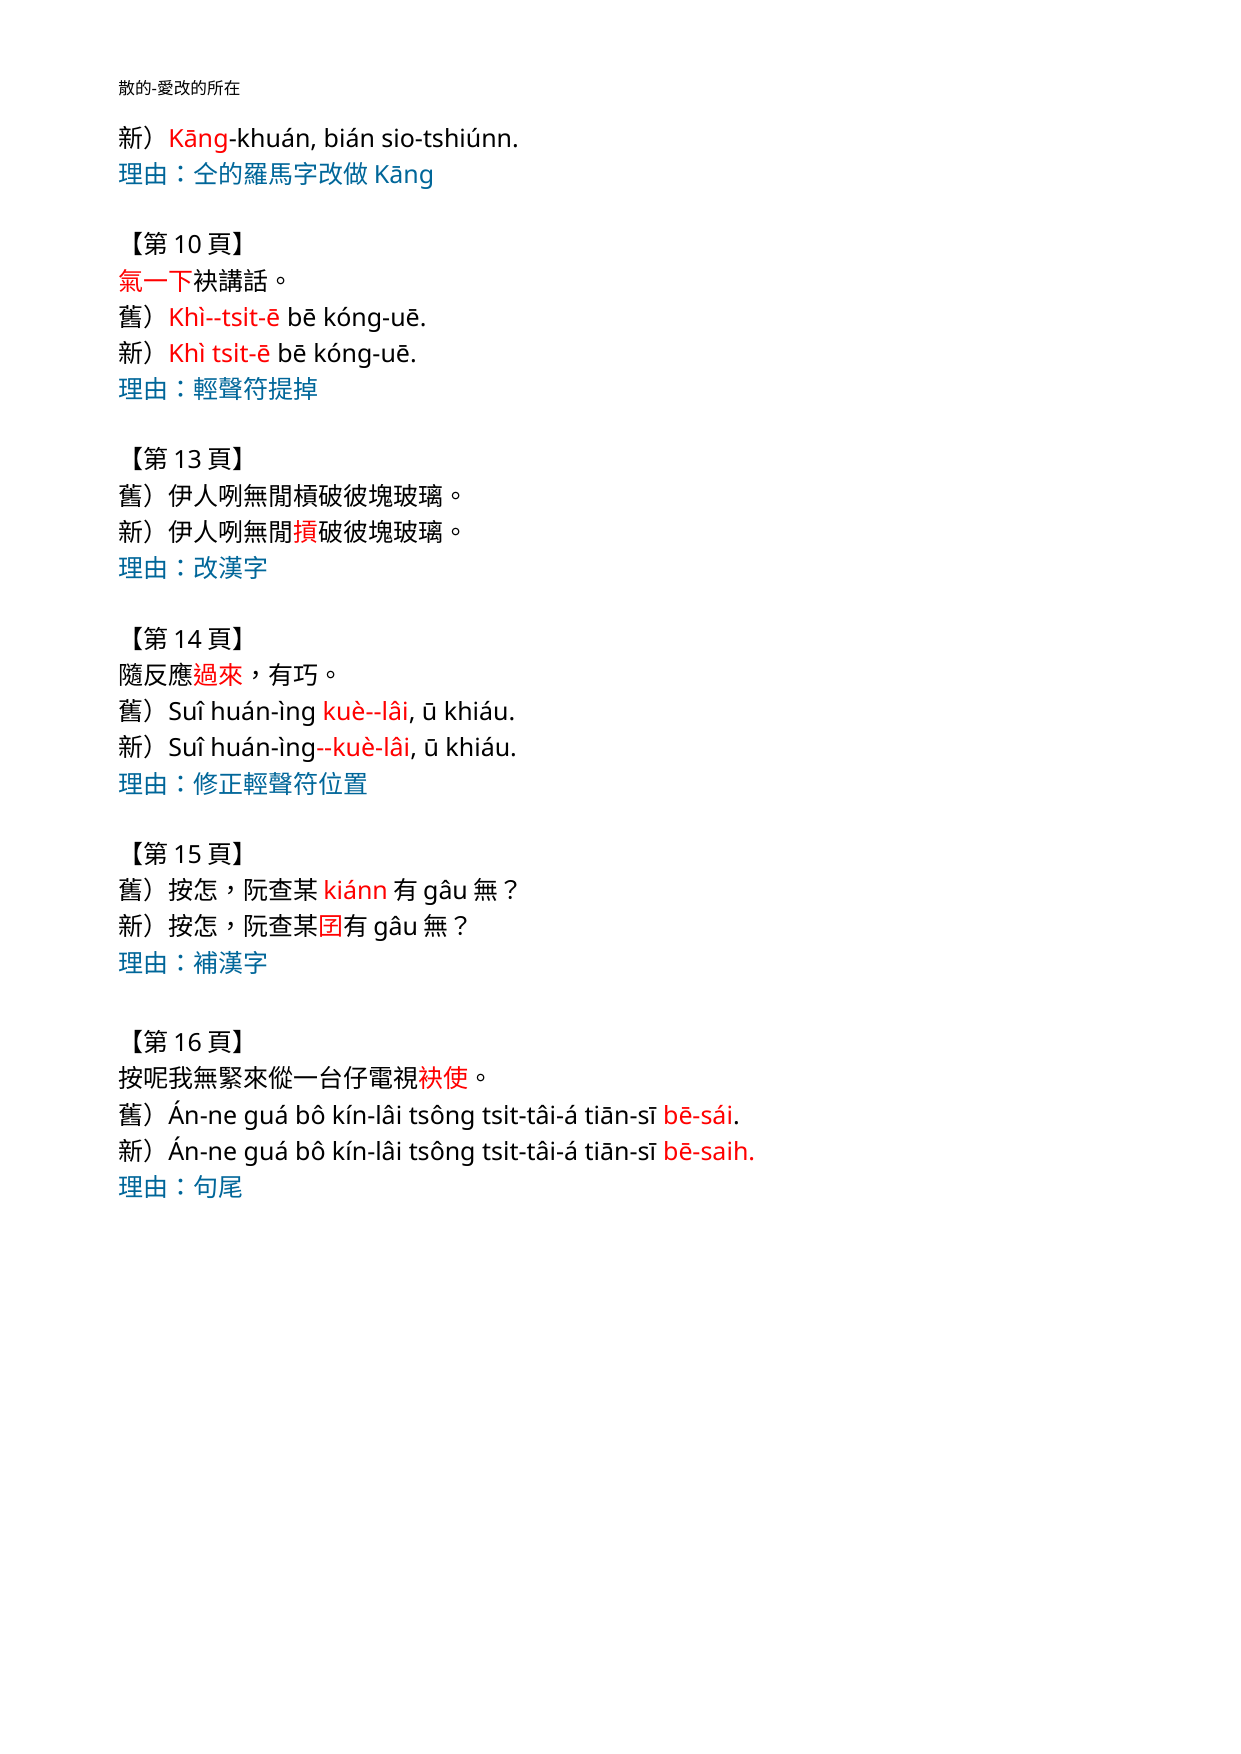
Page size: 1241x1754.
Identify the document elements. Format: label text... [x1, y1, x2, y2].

text 理由：改漢字 [118, 549, 1122, 585]
text 按呢我無緊來傱一台仔電視袂使。 [118, 1059, 1122, 1095]
text 隨反應過來，有巧。 [118, 655, 1122, 692]
text 新）Kāng-khuán, bián sio-tshiúnn. [118, 118, 1122, 154]
text 舊）按怎，阮查某kiánn有gâu無？ [118, 871, 1122, 907]
text 理由：輕聲符提掉 [118, 370, 1122, 406]
text 【第10頁】 [118, 225, 1122, 261]
text 新）Suî huán-ìng--kuè-lâi, ū khiáu. [118, 728, 1122, 764]
text 新）Án-ne guá bô kín-lâi tsông tsi̍t-tâi-á tiān-sī bē-saih. [118, 1131, 1122, 1168]
text 理由：仝的羅馬字改做 Kāng [118, 154, 1122, 191]
text 氣一下袂講話。 [118, 261, 1122, 297]
text 新）Khì tsi̍t-ē bē kóng-uē. [118, 333, 1122, 370]
text 【第16頁】 [118, 1023, 1122, 1059]
text 理由：修正輕聲符位置 [118, 764, 1122, 800]
text 舊）伊人咧無閒槓破彼塊玻璃。 [118, 476, 1122, 512]
text 理由：句尾 [118, 1168, 1122, 1204]
text 【第14頁】 [118, 619, 1122, 655]
text 新）按怎，阮查某囝有gâu無？ [118, 907, 1122, 943]
text 理由：補漢字 [118, 943, 1122, 979]
text 新）伊人咧無閒摃破彼塊玻璃。 [118, 512, 1122, 549]
text 舊）Khì--tsi̍t-ē bē kóng-uē. [118, 297, 1122, 333]
text 【第13頁】 [118, 440, 1122, 476]
text 【第15頁】 [118, 834, 1122, 871]
text 舊）Án-ne guá bô kín-lâi tsông tsi̍t-tâi-á tiān-sī bē-sái. [118, 1095, 1122, 1131]
text 舊）Suî huán-ìng kuè--lâi, ū khiáu. [118, 692, 1122, 728]
